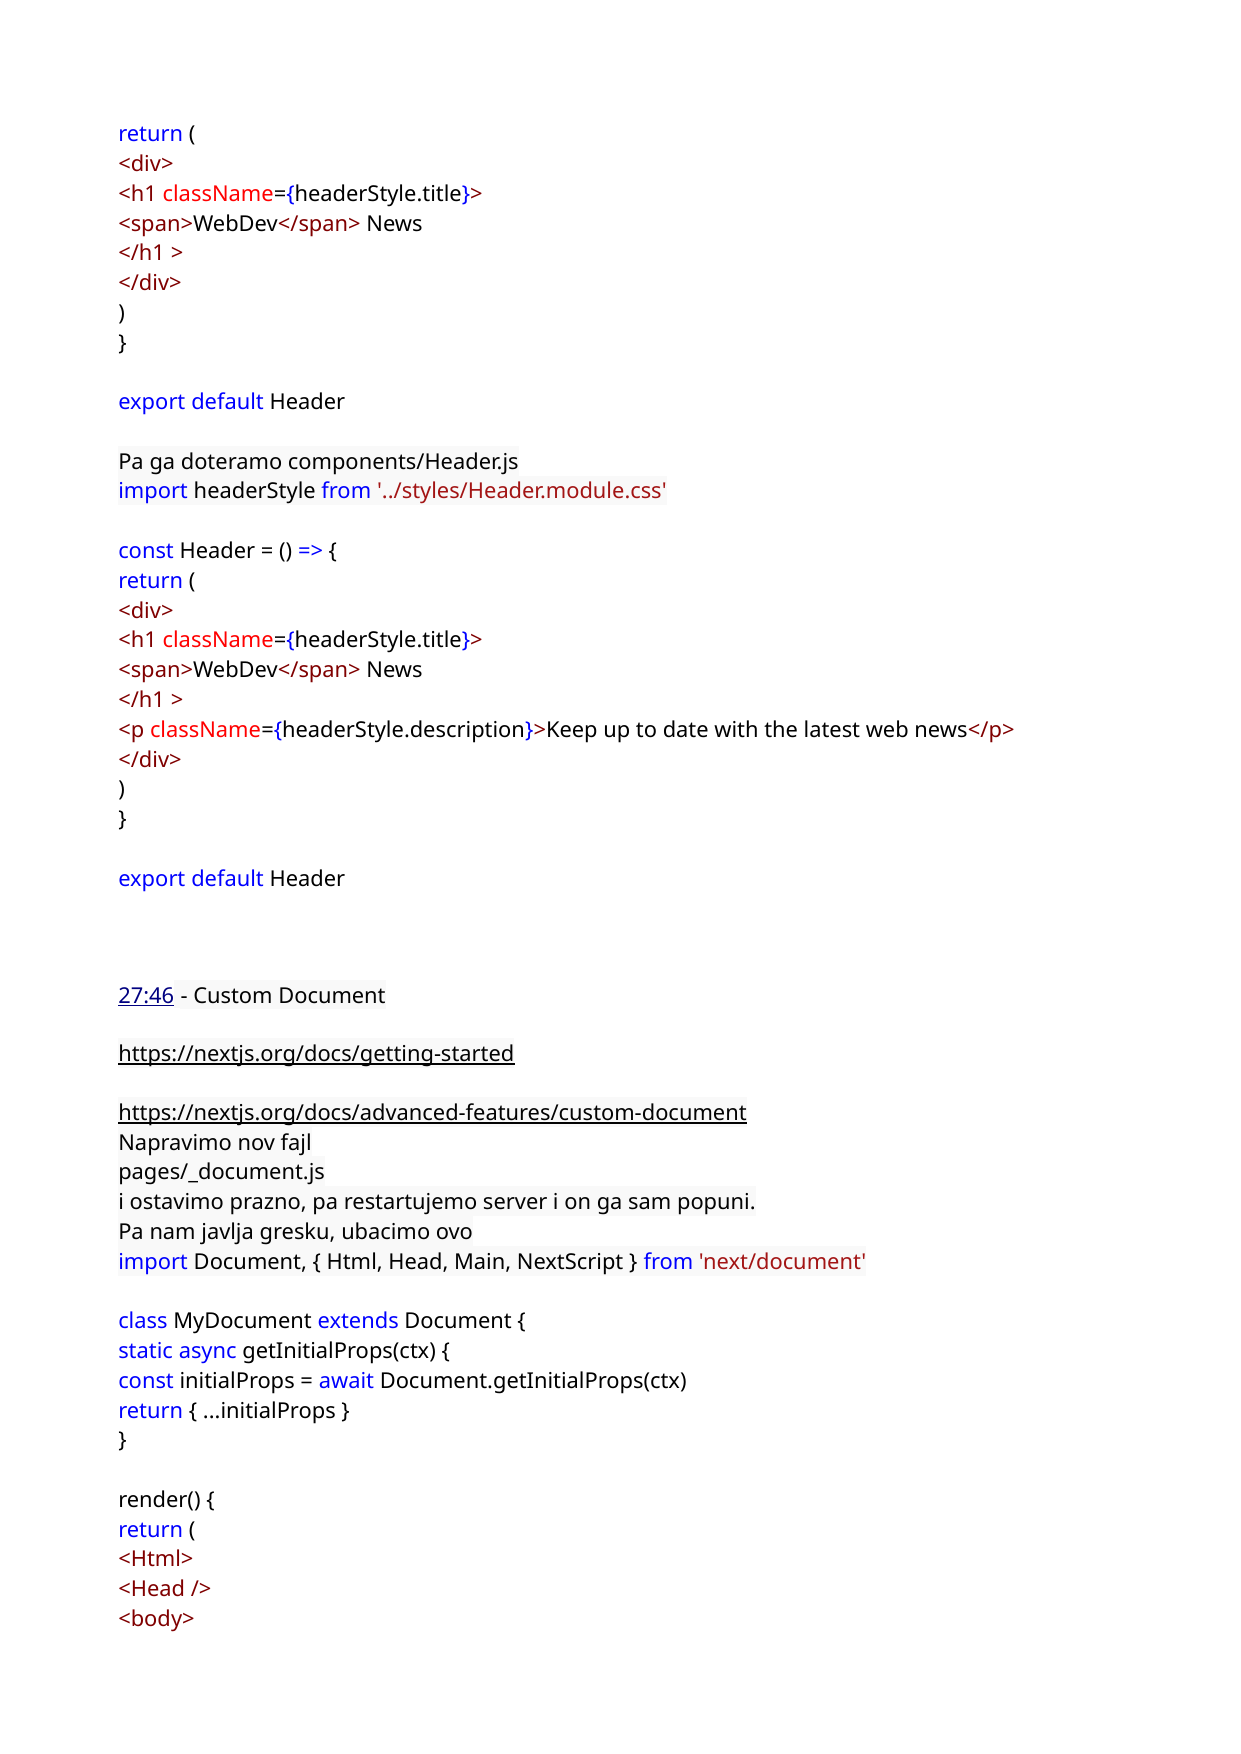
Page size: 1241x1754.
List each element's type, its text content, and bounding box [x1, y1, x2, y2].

text render() { [118, 1484, 1122, 1514]
text <span>WebDev</span> News [118, 207, 1122, 237]
text } [118, 327, 1122, 356]
text <div> [118, 148, 1122, 178]
text </div> [118, 267, 1122, 297]
text static async getInitialProps(ctx) { [118, 1335, 1122, 1365]
text <h1 className={headerStyle.title}> [118, 178, 1122, 207]
text <body> [118, 1603, 1122, 1633]
text <p className={headerStyle.description}>Keep up to date with the latest web news</p> [118, 714, 1122, 743]
text https://nextjs.org/docs/getting-started [118, 1038, 1122, 1068]
text import Document, { Html, Head, Main, NextScript } from 'next/document' [118, 1246, 1122, 1276]
text Pa nam javlja gresku, ubacimo ovo [118, 1216, 1122, 1246]
text } [118, 803, 1122, 833]
text const initialProps = await Document.getInitialProps(ctx) [118, 1365, 1122, 1394]
text export default Header [118, 386, 1122, 416]
text return ( [118, 118, 1122, 148]
text 27:46 - Custom Document [118, 980, 1122, 1009]
text export default Header [118, 863, 1122, 892]
text ) [118, 297, 1122, 327]
text Napravimo nov fajl [118, 1127, 1122, 1156]
text <div> [118, 594, 1122, 624]
text return { ...initialProps } [118, 1394, 1122, 1424]
text } [118, 1424, 1122, 1454]
text <h1 className={headerStyle.title}> [118, 624, 1122, 654]
text <Head /> [118, 1573, 1122, 1603]
text </h1 > [118, 237, 1122, 267]
text Pa ga doteramo components/Header.js [118, 446, 1122, 476]
text </h1 > [118, 684, 1122, 714]
text const Header = () => { [118, 535, 1122, 565]
text return ( [118, 565, 1122, 594]
text https://nextjs.org/docs/advanced-features/custom-document [118, 1097, 1122, 1127]
text return ( [118, 1514, 1122, 1543]
text class MyDocument extends Document { [118, 1305, 1122, 1335]
text <span>WebDev</span> News [118, 654, 1122, 684]
text import headerStyle from '../styles/Header.module.css' [118, 476, 1122, 505]
text ) [118, 773, 1122, 803]
text i ostavimo prazno, pa restartujemo server i on ga sam popuni. [118, 1186, 1122, 1216]
text </div> [118, 743, 1122, 773]
text <Html> [118, 1543, 1122, 1573]
text pages/_document.js [118, 1156, 1122, 1186]
